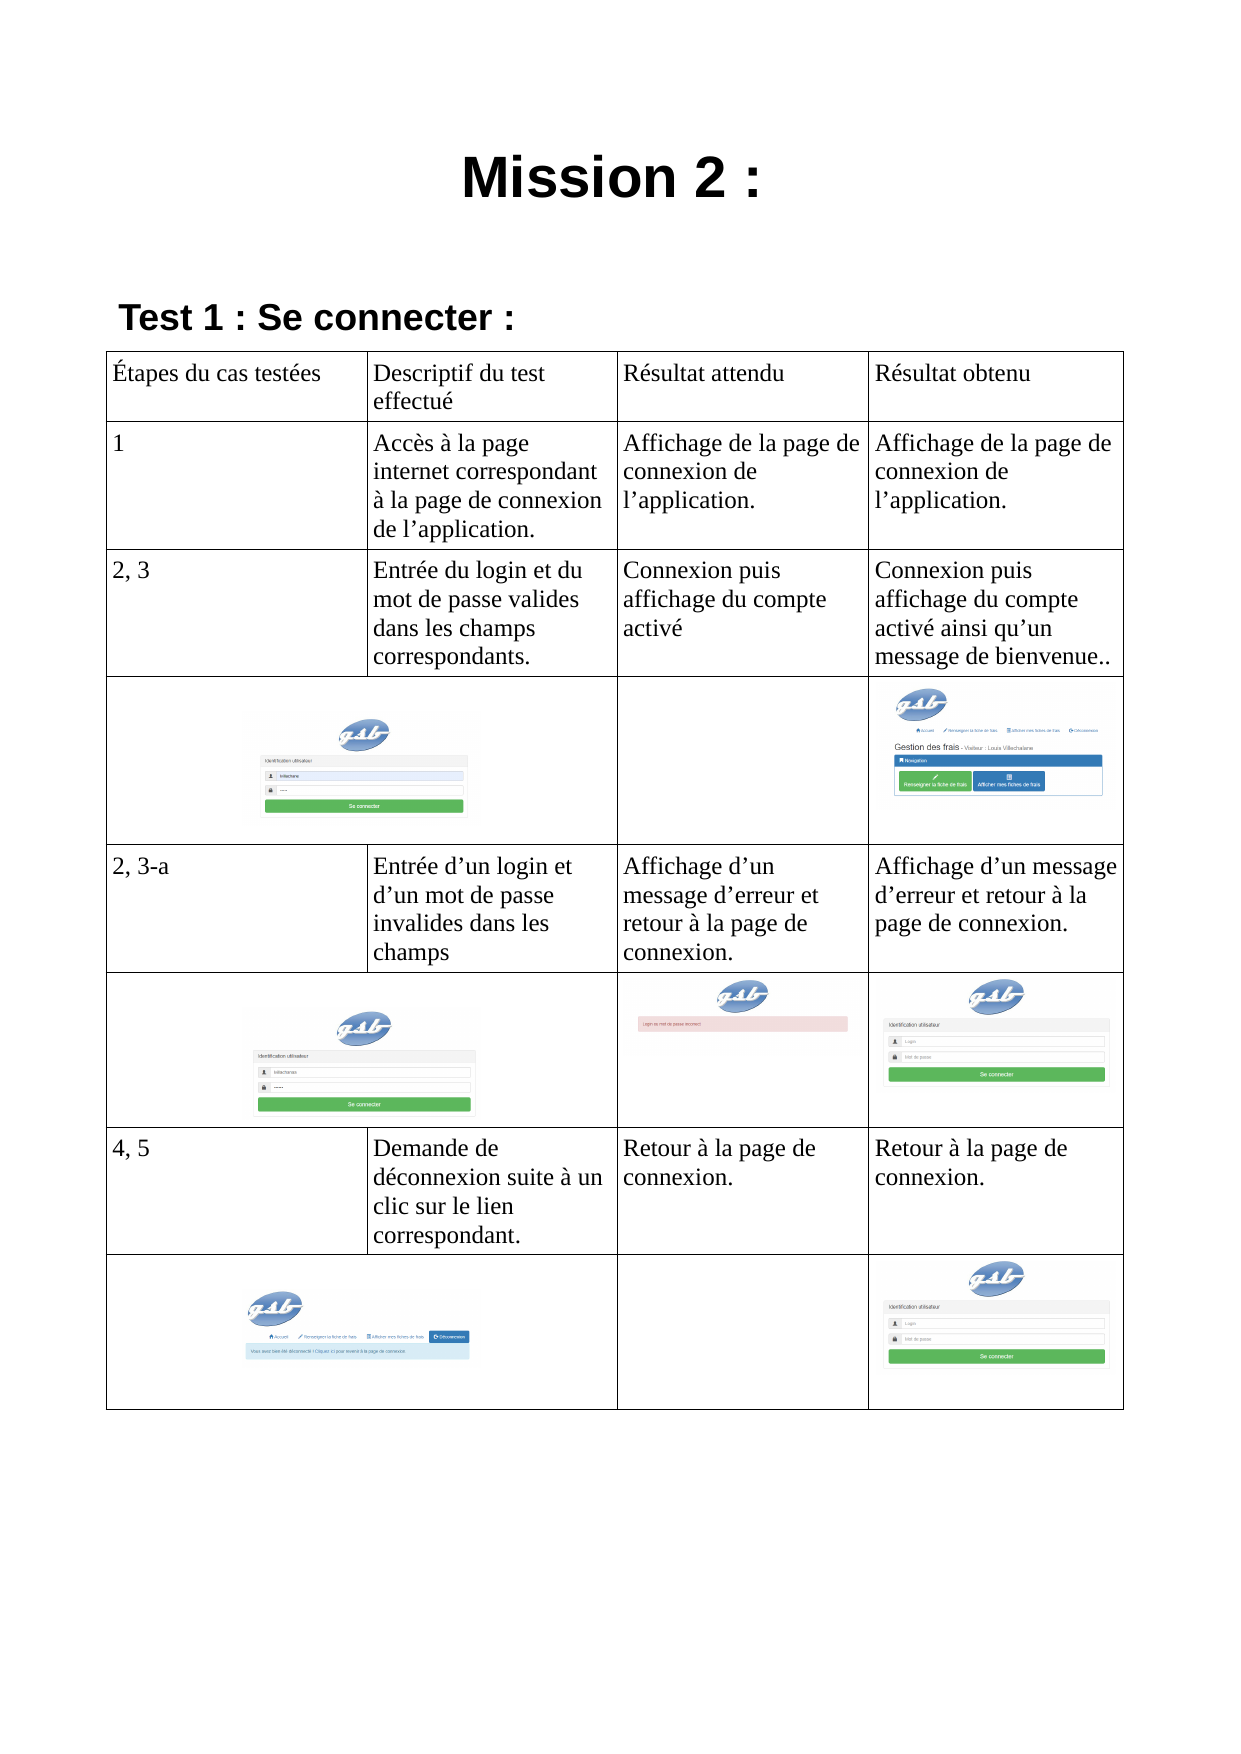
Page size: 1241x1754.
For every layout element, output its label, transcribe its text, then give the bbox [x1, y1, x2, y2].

table_cell Affichage d’un message d’erreur et retour à la page de connexion. [618, 845, 868, 972]
table_cell Affichage de la page de connexion de l’application. [618, 422, 868, 548]
table_header Descriptif du test effectué [368, 352, 617, 421]
table_cell 2, 3 [107, 550, 367, 676]
picture [241, 1007, 482, 1120]
table_header Résultat attendu [618, 352, 868, 421]
table_cell [618, 677, 868, 844]
table_cell [107, 1255, 617, 1409]
picture [876, 682, 1116, 810]
table_cell 1 [107, 422, 367, 548]
table_cell [618, 973, 868, 1127]
table_cell 4, 5 [107, 1128, 367, 1254]
table_cell [107, 677, 617, 844]
table_cell Entrée du login et du mot de passe valides dans les champs correspondants. [368, 550, 617, 676]
table_cell Affichage d’un message d’erreur et retour à la page de connexion. [869, 845, 1123, 972]
picture [623, 978, 863, 1056]
table_cell 2, 3-a [107, 845, 367, 972]
title Mission 2 : [118, 143, 1122, 210]
table_cell [618, 1255, 868, 1409]
table_cell Retour à la page de connexion. [869, 1128, 1123, 1254]
picture [241, 1289, 482, 1368]
table_cell Demande de déconnexion suite à un clic sur le lien correspondant. [368, 1128, 617, 1254]
picture [876, 1261, 1116, 1375]
table_cell [869, 973, 1123, 1127]
table_cell [869, 677, 1123, 844]
table_cell Connexion puis affichage du compte activé ainsi qu’un message de bienvenue.. [869, 550, 1123, 676]
table_cell Retour à la page de connexion. [618, 1128, 868, 1254]
table_cell [107, 973, 617, 1127]
picture [241, 711, 482, 826]
table_cell Entrée d’un login et d’un mot de passe invalides dans les champs [368, 845, 617, 972]
table_cell Connexion puis affichage du compte activé [618, 550, 868, 676]
table_header Résultat obtenu [869, 352, 1123, 421]
table_header Étapes du cas testées [107, 352, 367, 421]
table_cell [869, 1255, 1123, 1409]
table_cell Accès à la page internet correspondant à la page de connexion de l’application. [368, 422, 617, 548]
subtitle Test 1 : Se connecter : [118, 295, 1122, 338]
picture [876, 978, 1116, 1093]
table_cell Affichage de la page de connexion de l’application. [869, 422, 1123, 548]
